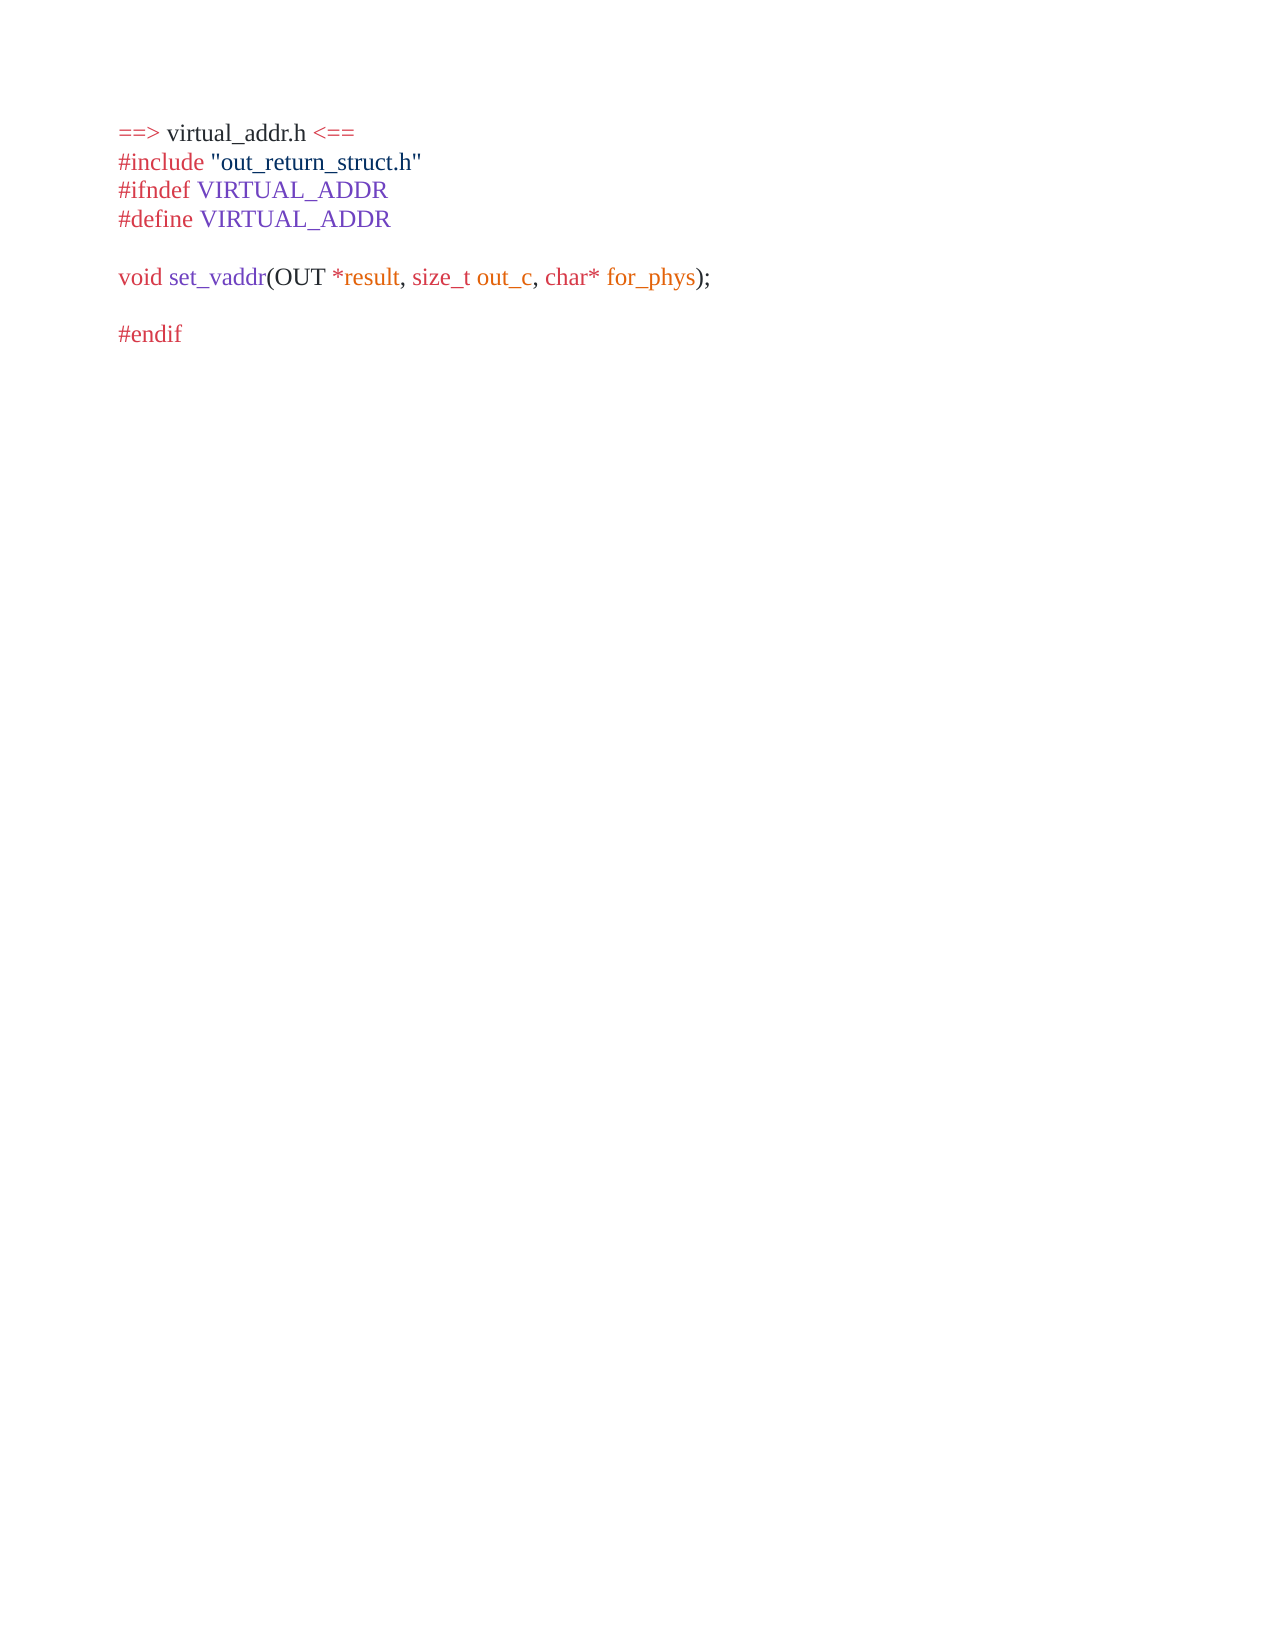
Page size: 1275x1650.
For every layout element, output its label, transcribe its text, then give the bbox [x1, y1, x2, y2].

text void set_vaddr(OUT *result, size_t out_c, char* for_phys); [118, 262, 1157, 291]
text #endif [118, 319, 1157, 348]
text #ifndef VIRTUAL_ADDR [118, 176, 1157, 204]
text #include "out_return_struct.h" [118, 147, 1157, 176]
text #define VIRTUAL_ADDR [118, 204, 1157, 233]
text ==> virtual_addr.h <== [118, 118, 1157, 147]
